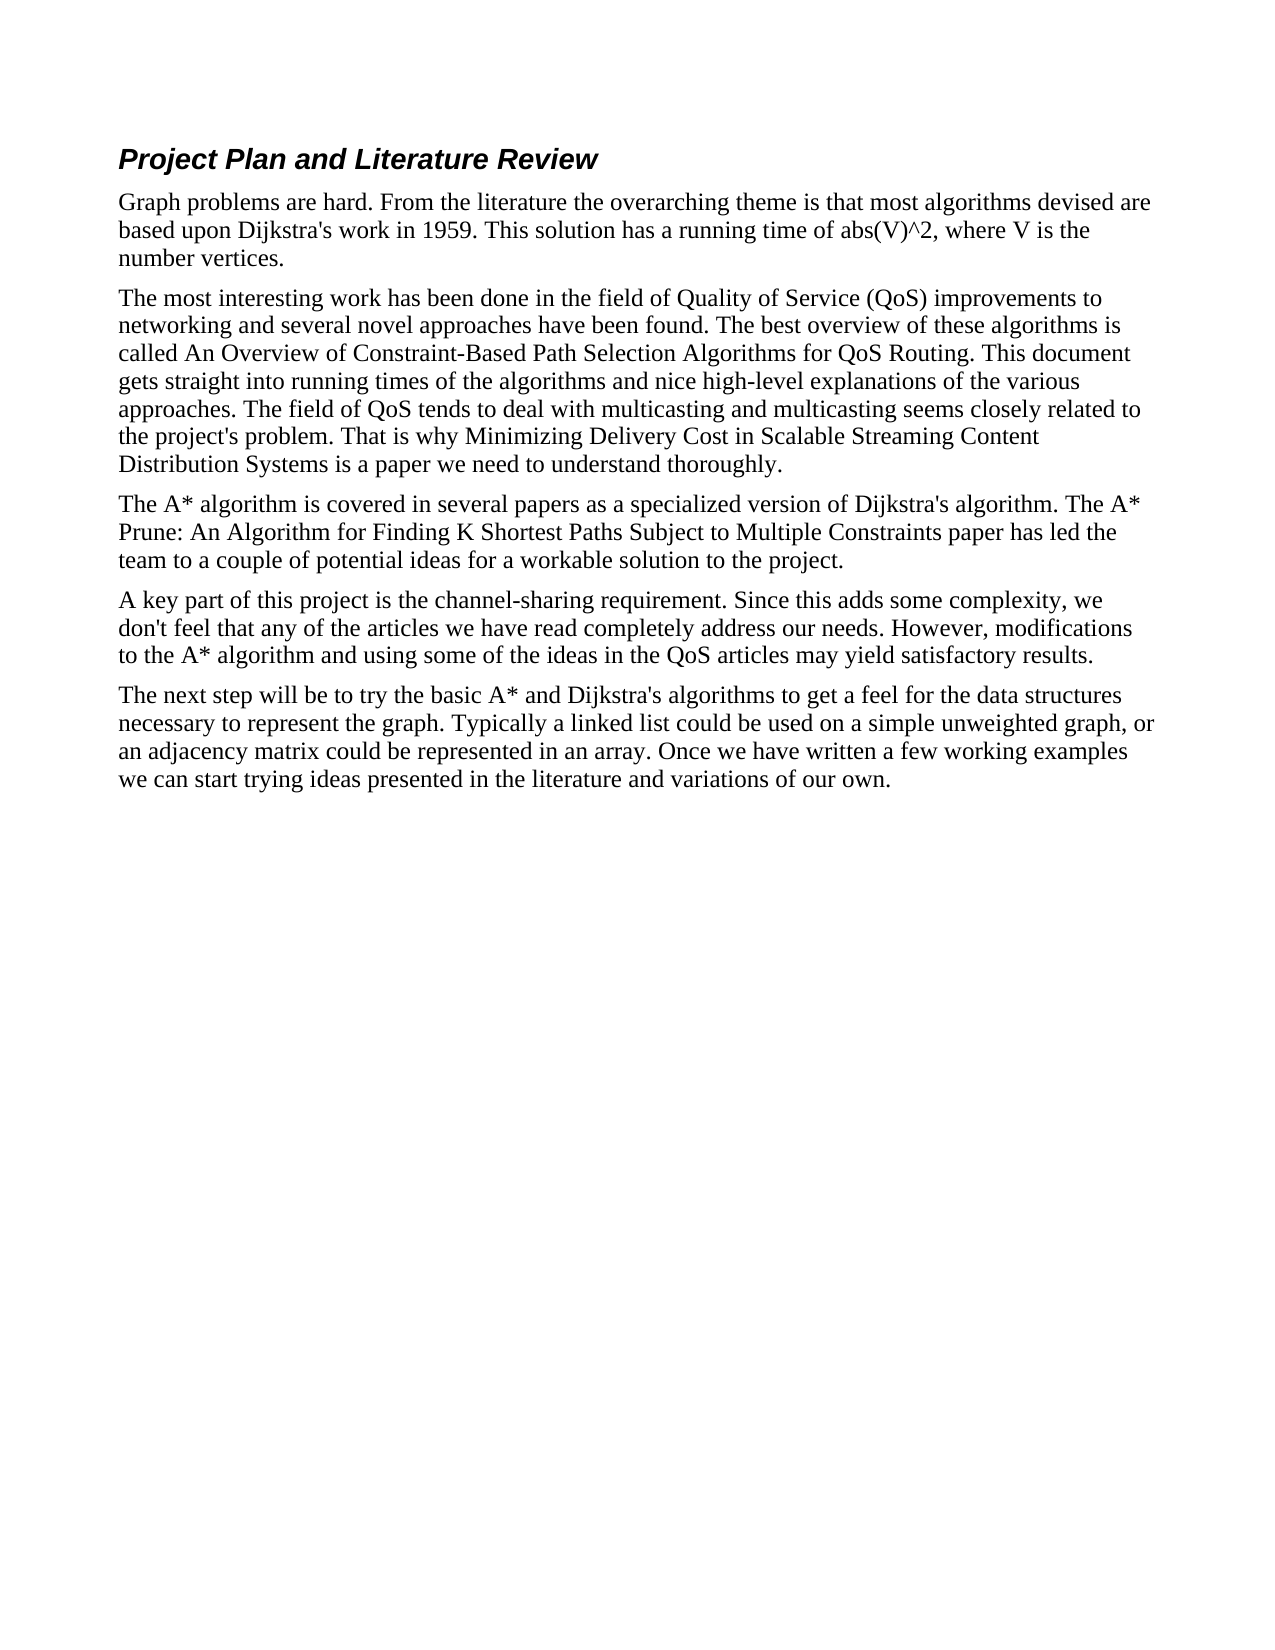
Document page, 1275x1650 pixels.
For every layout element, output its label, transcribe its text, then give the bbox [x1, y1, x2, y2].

text The most interesting work has been done in the field of Quality of Service (QoS) improvements to networking and several novel approaches have been found. The best overview of these algorithms is called An Overview of Constraint-Based Path Selection Algorithms for QoS Routing. This document gets straight into running times of the algorithms and nice high-level explanations of the various approaches. The field of QoS tends to deal with multicasting and multicasting seems closely related to the project's problem. That is why Minimizing Delivery Cost in Scalable Streaming Content Distribution Systems is a paper we need to understand thoroughly. [118, 284, 1157, 478]
text The A* algorithm is covered in several papers as a specialized version of Dijkstra's algorithm. The A* Prune: An Algorithm for Finding K Shortest Paths Subject to Multiple Constraints paper has led the team to a couple of potential ideas for a workable solution to the project. [118, 490, 1157, 573]
text A key part of this project is the channel-sharing requirement. Since this adds some complexity, we don't feel that any of the articles we have read completely address our needs. However, modifications to the A* algorithm and using some of the ideas in the QoS articles may yield satisfactory results. [118, 586, 1157, 669]
text The next step will be to try the basic A* and Dijkstra's algorithms to get a feel for the data structures necessary to represent the graph. Typically a linked list could be used on a simple unweighted graph, or an adjacency matrix could be represented in an array. Once we have written a few working examples we can start trying ideas presented in the literature and variations of our own. [118, 682, 1157, 792]
subtitle Project Plan and Literature Review [118, 143, 1157, 176]
text Graph problems are hard. From the literature the overarching theme is that most algorithms devised are based upon Dijkstra's work in 1959. This solution has a running time of abs(V)^2, where V is the number vertices. [118, 188, 1157, 271]
